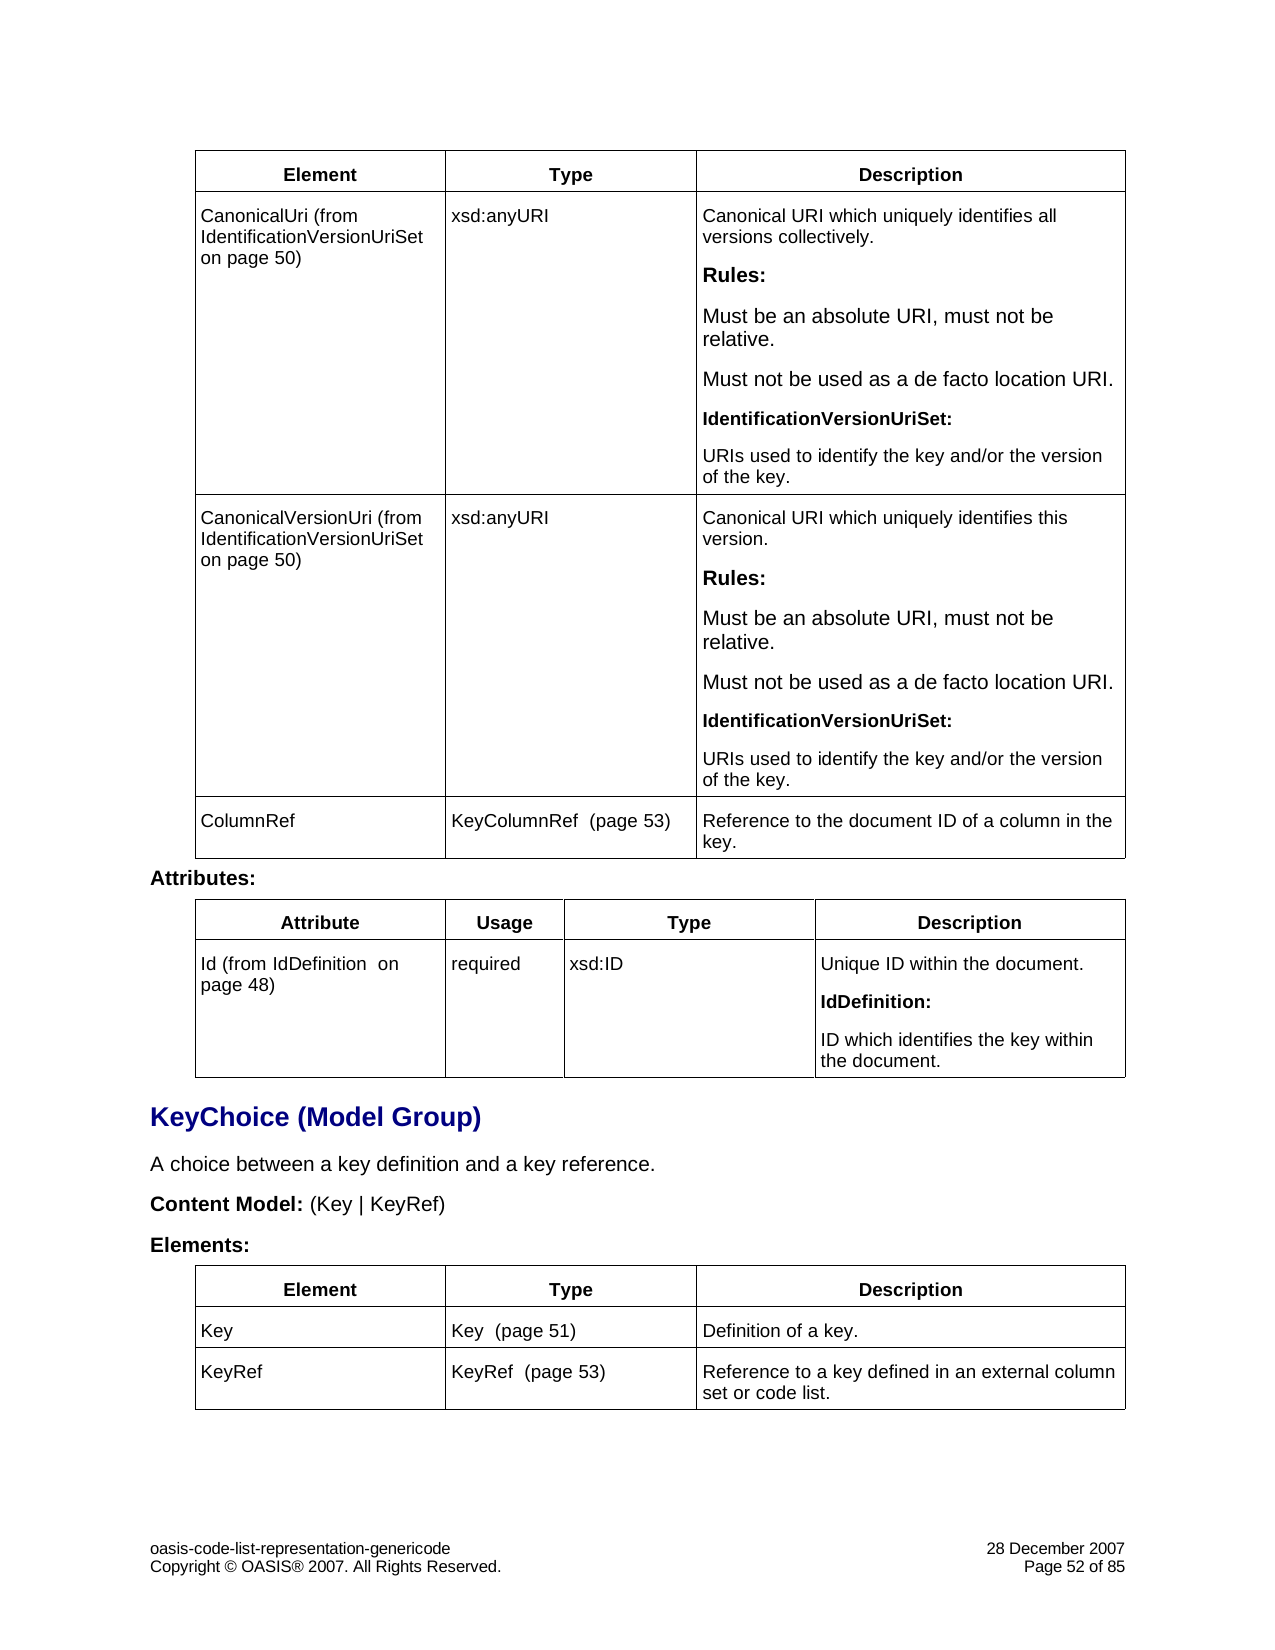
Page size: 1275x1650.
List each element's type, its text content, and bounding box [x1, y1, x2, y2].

title Elements: [150, 1233, 1125, 1257]
table_cell required [446, 940, 563, 1077]
table_cell xsd:anyURI [446, 495, 696, 796]
table_header Description [816, 900, 1125, 939]
text A choice between a key definition and a key reference. [150, 1153, 1125, 1176]
table_cell Reference to the document ID of a column in the key. [697, 797, 1125, 858]
table_cell Reference to a key defined in an external column set or code list. [697, 1348, 1125, 1409]
table_header Usage [446, 900, 563, 939]
table_cell CanonicalVersionUri (from IdentificationVersionUriSet on page 50) [196, 495, 445, 796]
table_cell Canonical URI which uniquely identifies this version. Rules: Must be an absolute URI, must not be relative. Must not be used as a de facto location URI. IdentificationVersionUriSet: URIs used to identify the key and/or the version of the key. [697, 495, 1125, 796]
table_header Description [697, 1266, 1125, 1306]
table_cell Id (from IdDefinition on page 48) [196, 940, 445, 1077]
table_cell KeyRef [196, 1348, 445, 1409]
table_cell KeyColumnRef (page 53) [446, 797, 696, 858]
table_header Type [446, 151, 696, 191]
table_cell Unique ID within the document. IdDefinition: ID which identifies the key within the document. [816, 940, 1125, 1077]
table_header Attribute [196, 900, 445, 939]
table_cell KeyRef (page 53) [446, 1348, 696, 1409]
table_cell CanonicalUri (from IdentificationVersionUriSet on page 50) [196, 192, 445, 494]
table_cell Definition of a key. [697, 1307, 1125, 1347]
title Attributes: [150, 867, 1125, 890]
table_header Type [565, 900, 814, 939]
table_cell Canonical URI which uniquely identifies all versions collectively. Rules: Must be an absolute URI, must not be relative. Must not be used as a de facto location URI. IdentificationVersionUriSet: URIs used to identify the key and/or the version of the key. [697, 192, 1125, 494]
table_header Description [697, 151, 1125, 191]
table_cell Key [196, 1307, 445, 1347]
subtitle KeyChoice (Model Group) [150, 1102, 1125, 1132]
table_cell xsd:anyURI [446, 192, 696, 494]
table_cell Key (page 51) [446, 1307, 696, 1347]
table_header Type [446, 1266, 696, 1306]
text Content Model: (Key | KeyRef) [150, 1193, 1125, 1216]
table_cell ColumnRef [196, 797, 445, 858]
table_cell xsd:ID [565, 940, 814, 1077]
table_header Element [196, 1266, 445, 1306]
table_header Element [196, 151, 445, 191]
